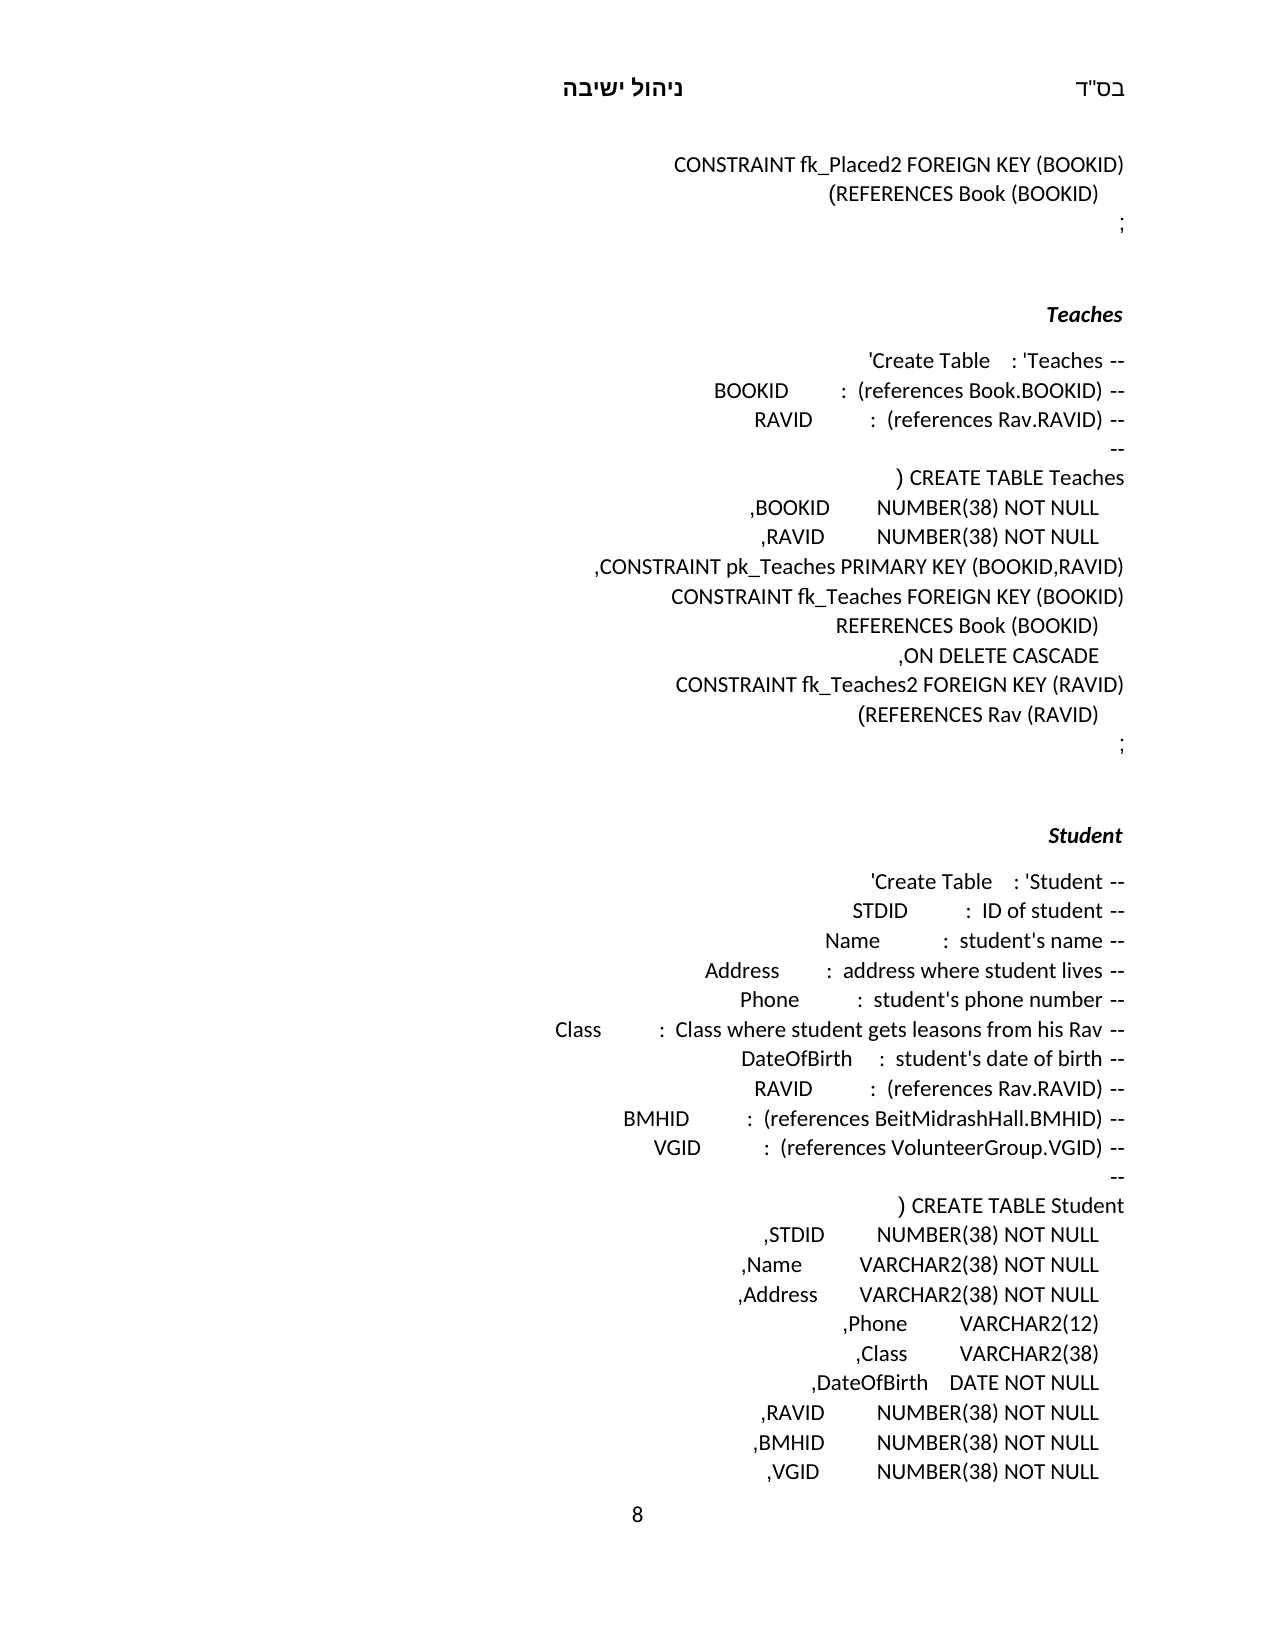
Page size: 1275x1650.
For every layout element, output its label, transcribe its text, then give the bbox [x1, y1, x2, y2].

text Teaches [150, 300, 1125, 328]
text -- Create Table : 'Student' -- STDID : ID of student -- Name : student's name -- Address : address where student lives -- Phone : student's phone number -- Class : Class where student gets leasons from his Rav -- DateOfBirth : student's date of birth -- RAVID : (references Rav.RAVID) -- BMHID : (references BeitMidrashHall.BMHID) -- VGID : (references VolunteerGroup.VGID) -- CREATE TABLE Student ( STDID NUMBER(38) NOT NULL, Name VARCHAR2(38) NOT NULL, Address VARCHAR2(38) NOT NULL, Phone VARCHAR2(12), Class VARCHAR2(38), DateOfBirth DATE NOT NULL, RAVID NUMBER(38) NOT NULL, BMHID NUMBER(38) NOT NULL, VGID NUMBER(38) NOT NULL, CONSTRAINT pk_Student PRIMARY KEY (STDID), CONSTRAINT fk_Student FOREIGN KEY (RAVID) REFERENCES Rav (RAVID) ON DELETE CASCADE, CONSTRAINT fk_Student2 FOREIGN KEY (BMHID) REFERENCES BeitMidrashHall (BMHID) ON DELETE CASCADE, CONSTRAINT fk_Student3 FOREIGN KEY (VGID) REFERENCES VolunteerGroup (VGID) ON DELETE CASCADE) ; [150, 867, 1125, 1485]
text -- Create Table : 'Teaches' -- BOOKID : (references Book.BOOKID) -- RAVID : (references Rav.RAVID) -- CREATE TABLE Teaches ( BOOKID NUMBER(38) NOT NULL, RAVID NUMBER(38) NOT NULL, CONSTRAINT pk_Teaches PRIMARY KEY (BOOKID,RAVID), CONSTRAINT fk_Teaches FOREIGN KEY (BOOKID) REFERENCES Book (BOOKID) ON DELETE CASCADE, CONSTRAINT fk_Teaches2 FOREIGN KEY (RAVID) REFERENCES Rav (RAVID)) ; [150, 346, 1125, 756]
text -- Create Table : 'Placed' -- BMHID : (references BeitMidrashHall.BMHID) -- BOOKID : (references Book.BOOKID) -- CREATE TABLE Placed ( BMHID NUMBER(38) NOT NULL, BOOKID NUMBER(38) NOT NULL, CONSTRAINT pk_Placed PRIMARY KEY (BMHID,BOOKID), CONSTRAINT fk_Placed FOREIGN KEY (BMHID) REFERENCES BeitMidrashHall (BMHID) ON DELETE CASCADE, CONSTRAINT fk_Placed2 FOREIGN KEY (BOOKID) REFERENCES Book (BOOKID)) ; [150, 150, 1125, 236]
text Student [150, 821, 1125, 849]
